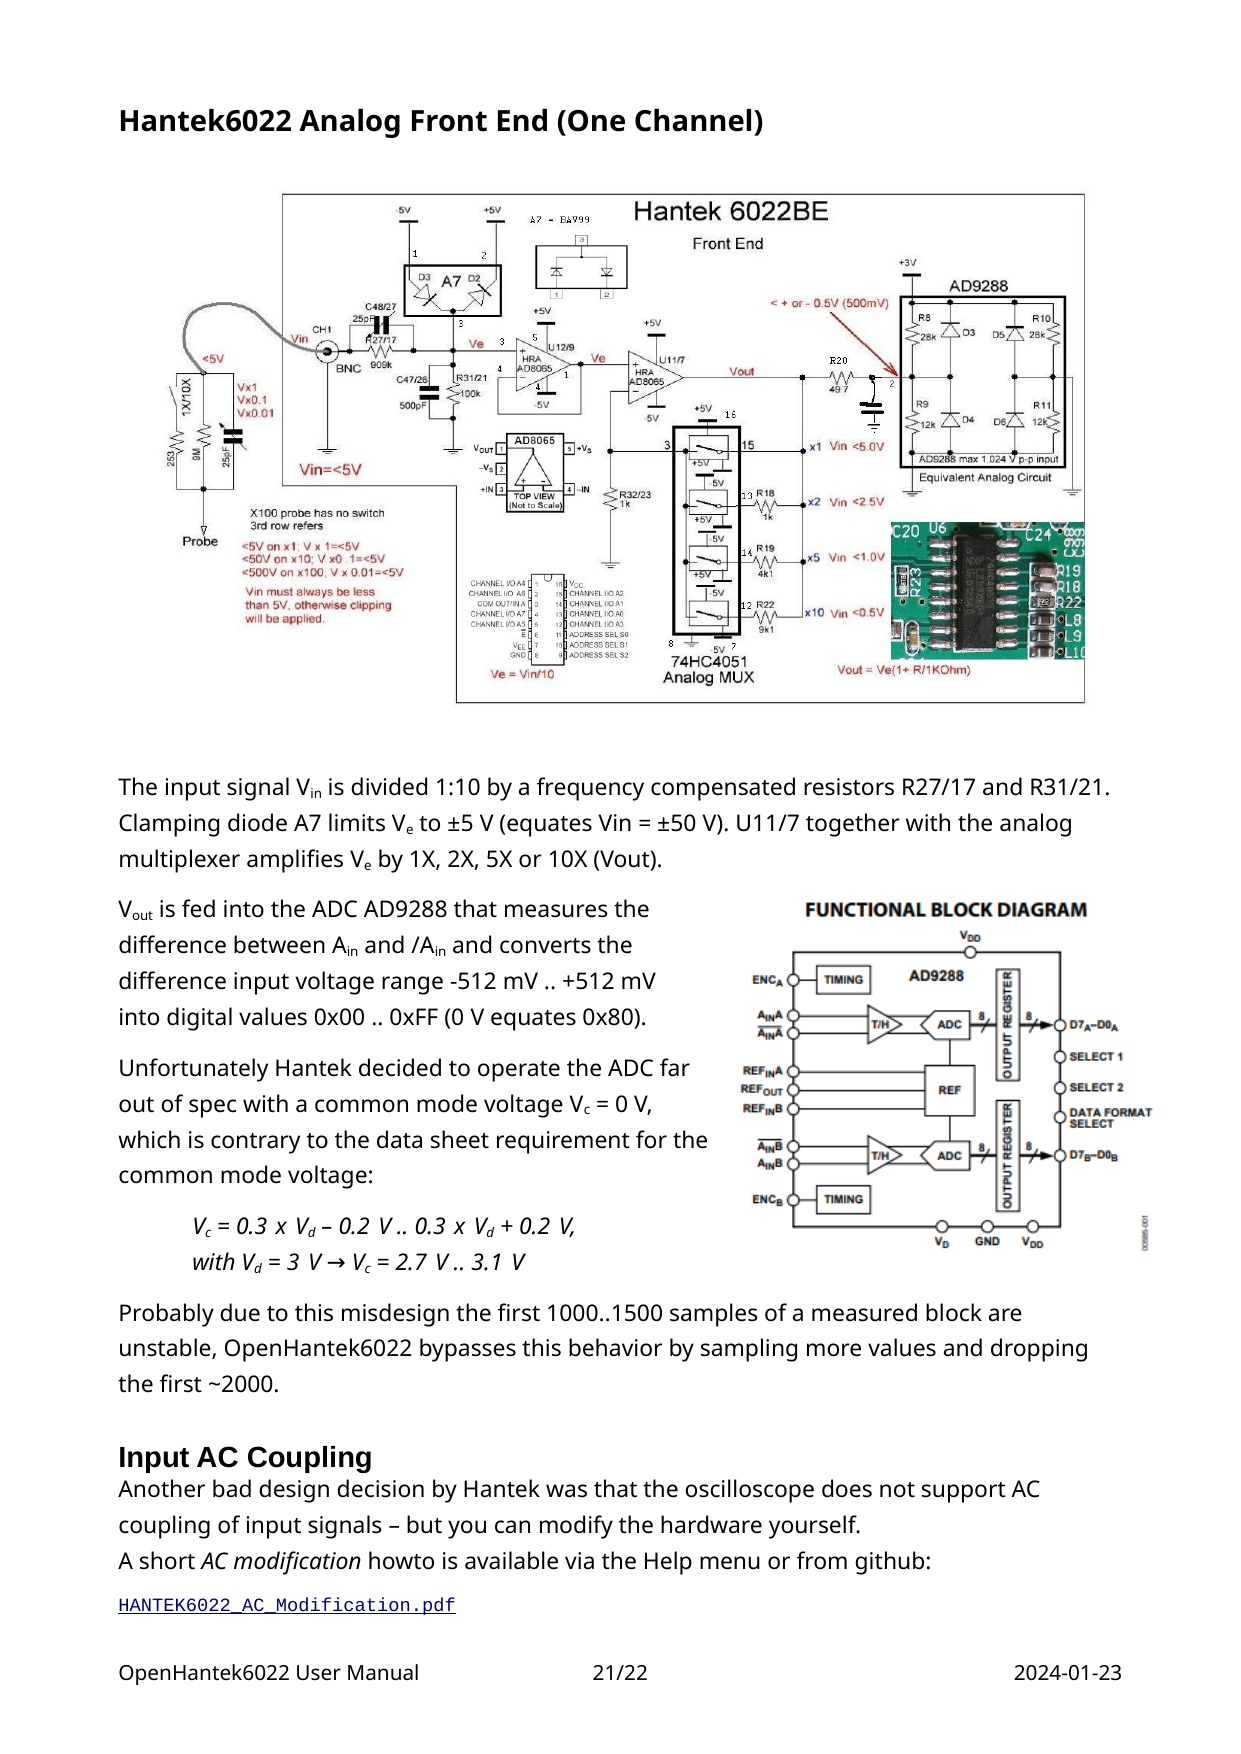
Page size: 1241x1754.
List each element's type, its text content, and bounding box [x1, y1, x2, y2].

subtitle Input AC Coupling [118, 1440, 1122, 1473]
subtitle The input signal Vin is divided 1:10 by a frequency compensated resistors R27/17 and R31/21. Clamping diode A7 limits Ve to ±5 V (equates Vin = ±50 V). U11/7 together with the analog multiplexer amplifies Ve by 1X, 2X, 5X or 10X (Vout). [118, 735, 1122, 874]
subtitle Vout is fed into the ADC AD9288 that measures the difference between Ain and /Ain and converts the difference input voltage range -512 mV .. +512 mV into digital values 0x00 .. 0xFF (0 V equates 0x80). [118, 893, 738, 1032]
text HANTEK6022_AC_Modification.pdf [118, 1596, 1175, 1617]
picture [122, 180, 1127, 711]
subtitle Probably due to this misdesign the first 1000..1500 samples of a measured block are unstable, OpenHantek6022 bypasses this behavior by sampling more values and dropping the first ~2000. [118, 1296, 1122, 1399]
subtitle Hantek6022 Analog Front End (One Channel) [118, 100, 1122, 140]
subtitle Vc = 0.3 x Vd – 0.2 V .. 0.3 x Vd + 0.2 V, with Vd = 3 V → Vc = 2.7 V .. 3.1 V [118, 1210, 1122, 1277]
subtitle Unfortunately Hantek decided to operate the ADC far out of spec with a common mode voltage Vc = 0 V, which is contrary to the data sheet requirement for the common mode voltage: [118, 1052, 738, 1191]
picture [738, 893, 1158, 1258]
subtitle Another bad design decision by Hantek was that the oscilloscope does not support AC coupling of input signals – but you can modify the hardware yourself. A short AC modification howto is available via the Help menu or from github: [118, 1473, 1122, 1576]
